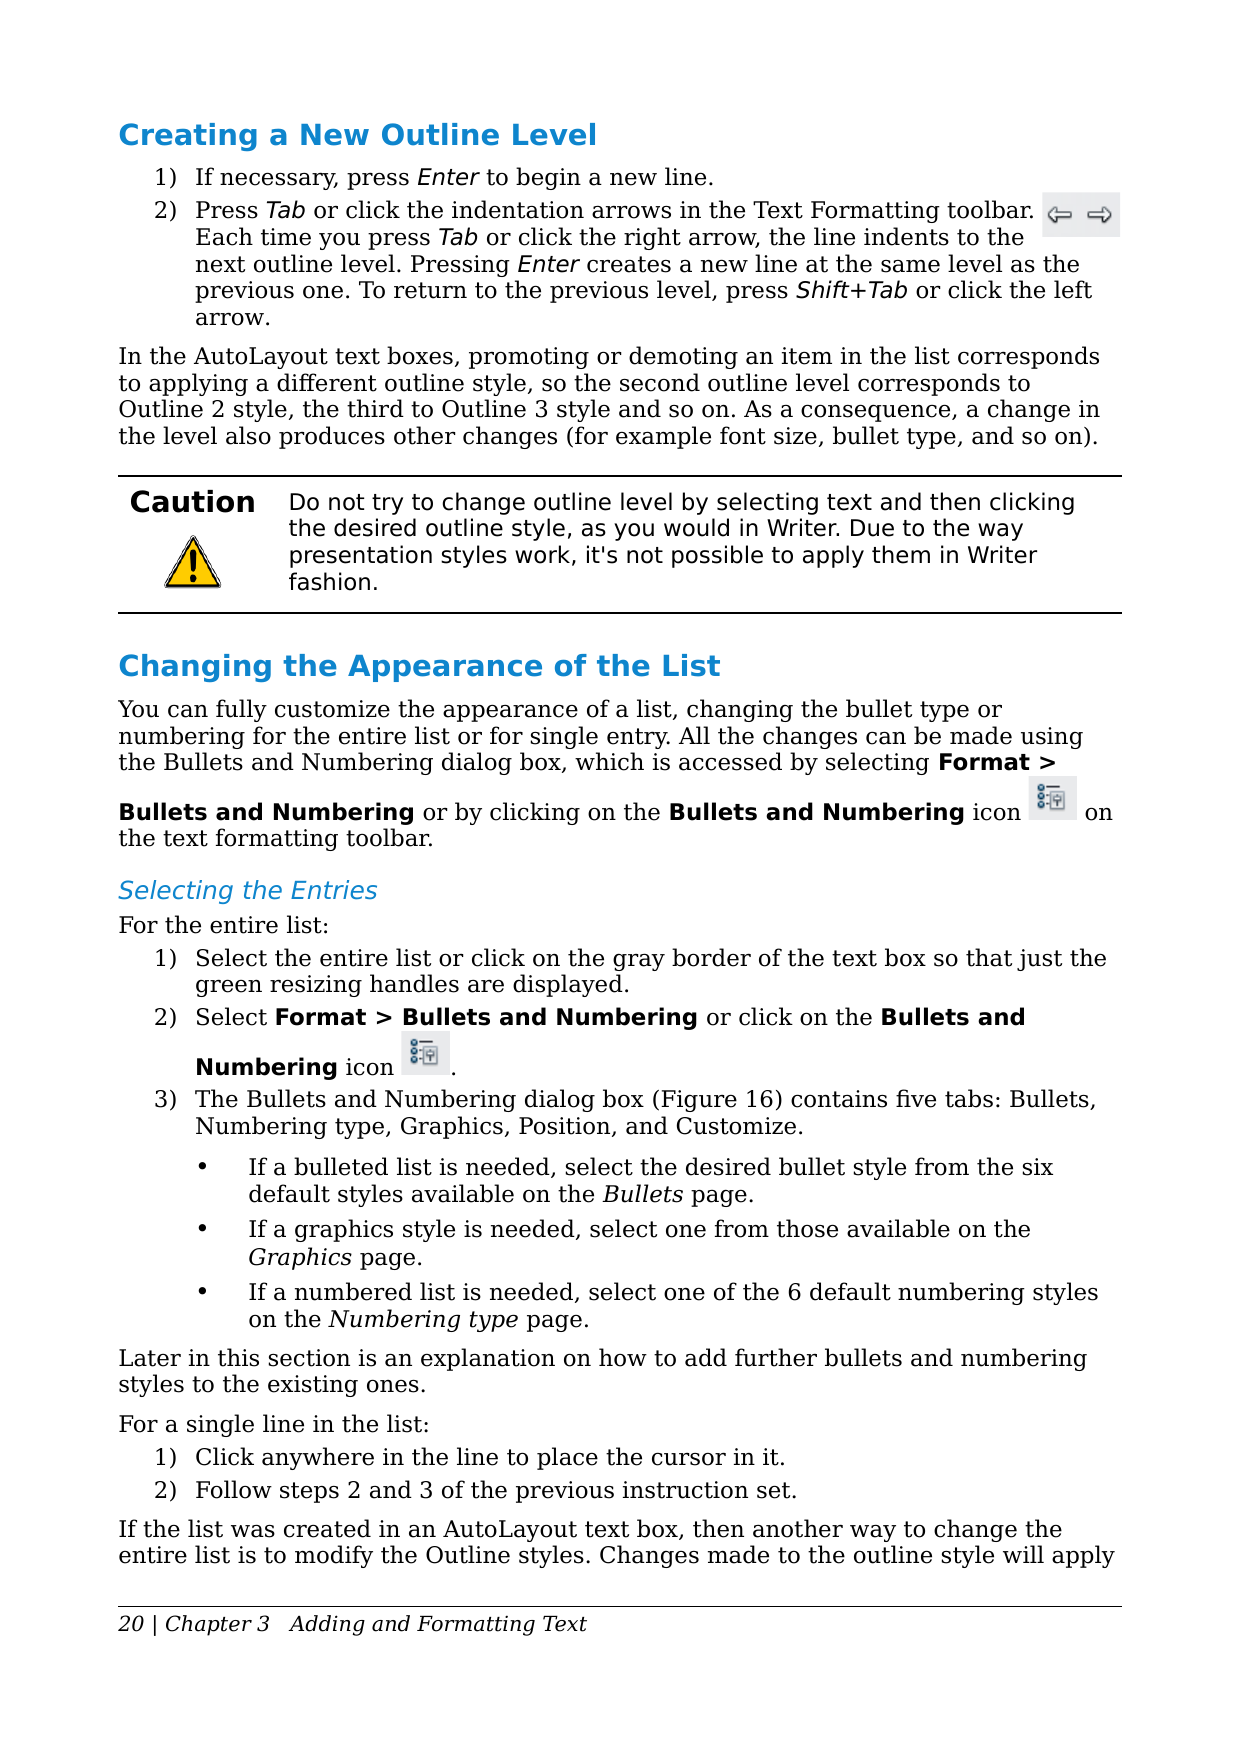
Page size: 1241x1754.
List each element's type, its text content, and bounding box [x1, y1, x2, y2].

subtitle Selecting the Entries [118, 876, 1122, 905]
list If a graphics style is needed, select one from those available on the Graphics page. [195, 1214, 1122, 1270]
list For the entire list: [118, 912, 1122, 938]
subtitle Creating a New Outline Level [118, 118, 1122, 152]
subtitle Changing the Appearance of the List [118, 650, 1122, 684]
list Click anywhere in the line to place the cursor in it. [177, 1444, 1122, 1471]
picture [1042, 191, 1121, 237]
list Follow steps 2 and 3 of the previous instruction set. [177, 1477, 1122, 1503]
text Later in this section is an explanation on how to add further bullets and numbering styles to the existing ones. [118, 1345, 1122, 1398]
list If a bulleted list is needed, select the desired bullet style from the six default styles available on the Bullets page. [195, 1152, 1122, 1208]
table_header Caution [118, 477, 267, 612]
text You can fully customize the appearance of a list, changing the bullet type or numbering for the entire list or for single entry. All the changes can be made using the Bullets and Numbering dialog box, which is accessed by selecting Format > Bullets and Numbering or by clicking on the Bullets and Numbering icon on the text formatting toolbar. [118, 696, 1122, 852]
list If a numbered list is needed, select one of the 6 default numbering styles on the Numbering type page. [195, 1277, 1122, 1332]
list If necessary, press Enter to begin a new line. [177, 164, 1122, 191]
table_header Do not try to change outline level by selecting text and then clicking the desired outline style, as you would in Writer. Due to the way presentation styles work, it's not possible to apply them in Writer fashion. [267, 477, 1122, 612]
text In the AutoLayout text boxes, promoting or demoting an item in the list corresponds to applying a different outline style, so the second outline level corresponds to Outline 2 style, the third to Outline 3 style and so on. As a consequence, a change in the level also produces other changes (for example font size, bullet type, and so on). [118, 343, 1122, 450]
list Select Format > Bullets and Numbering or click on the Bullets and Numbering icon . [177, 1004, 1122, 1080]
picture [160, 531, 225, 592]
text If the list was created in an AutoLayout text box, then another way to change the entire list is to modify the Outline styles. Changes made to the outline style will apply [118, 1516, 1122, 1569]
picture [1028, 776, 1077, 820]
list Select the entire list or click on the gray border of the text box so that just the green resizing handles are displayed. [177, 945, 1122, 998]
list The Bullets and Numbering dialog box (Figure 16) contains five tabs: Bullets, Numbering type, Graphics, Position, and Customize. [177, 1087, 1122, 1140]
list For a single line in the list: [118, 1411, 1122, 1437]
list Press Tab or click the indentation arrows in the Text Formatting toolbar. Each time you press Tab or click the right arrow, the line indents to the next outline level. Pressing Enter creates a new line at the same level as the previous one. To return to the previous level, press Shift+Tab or click the left arrow. [177, 197, 1122, 331]
picture [401, 1031, 450, 1075]
